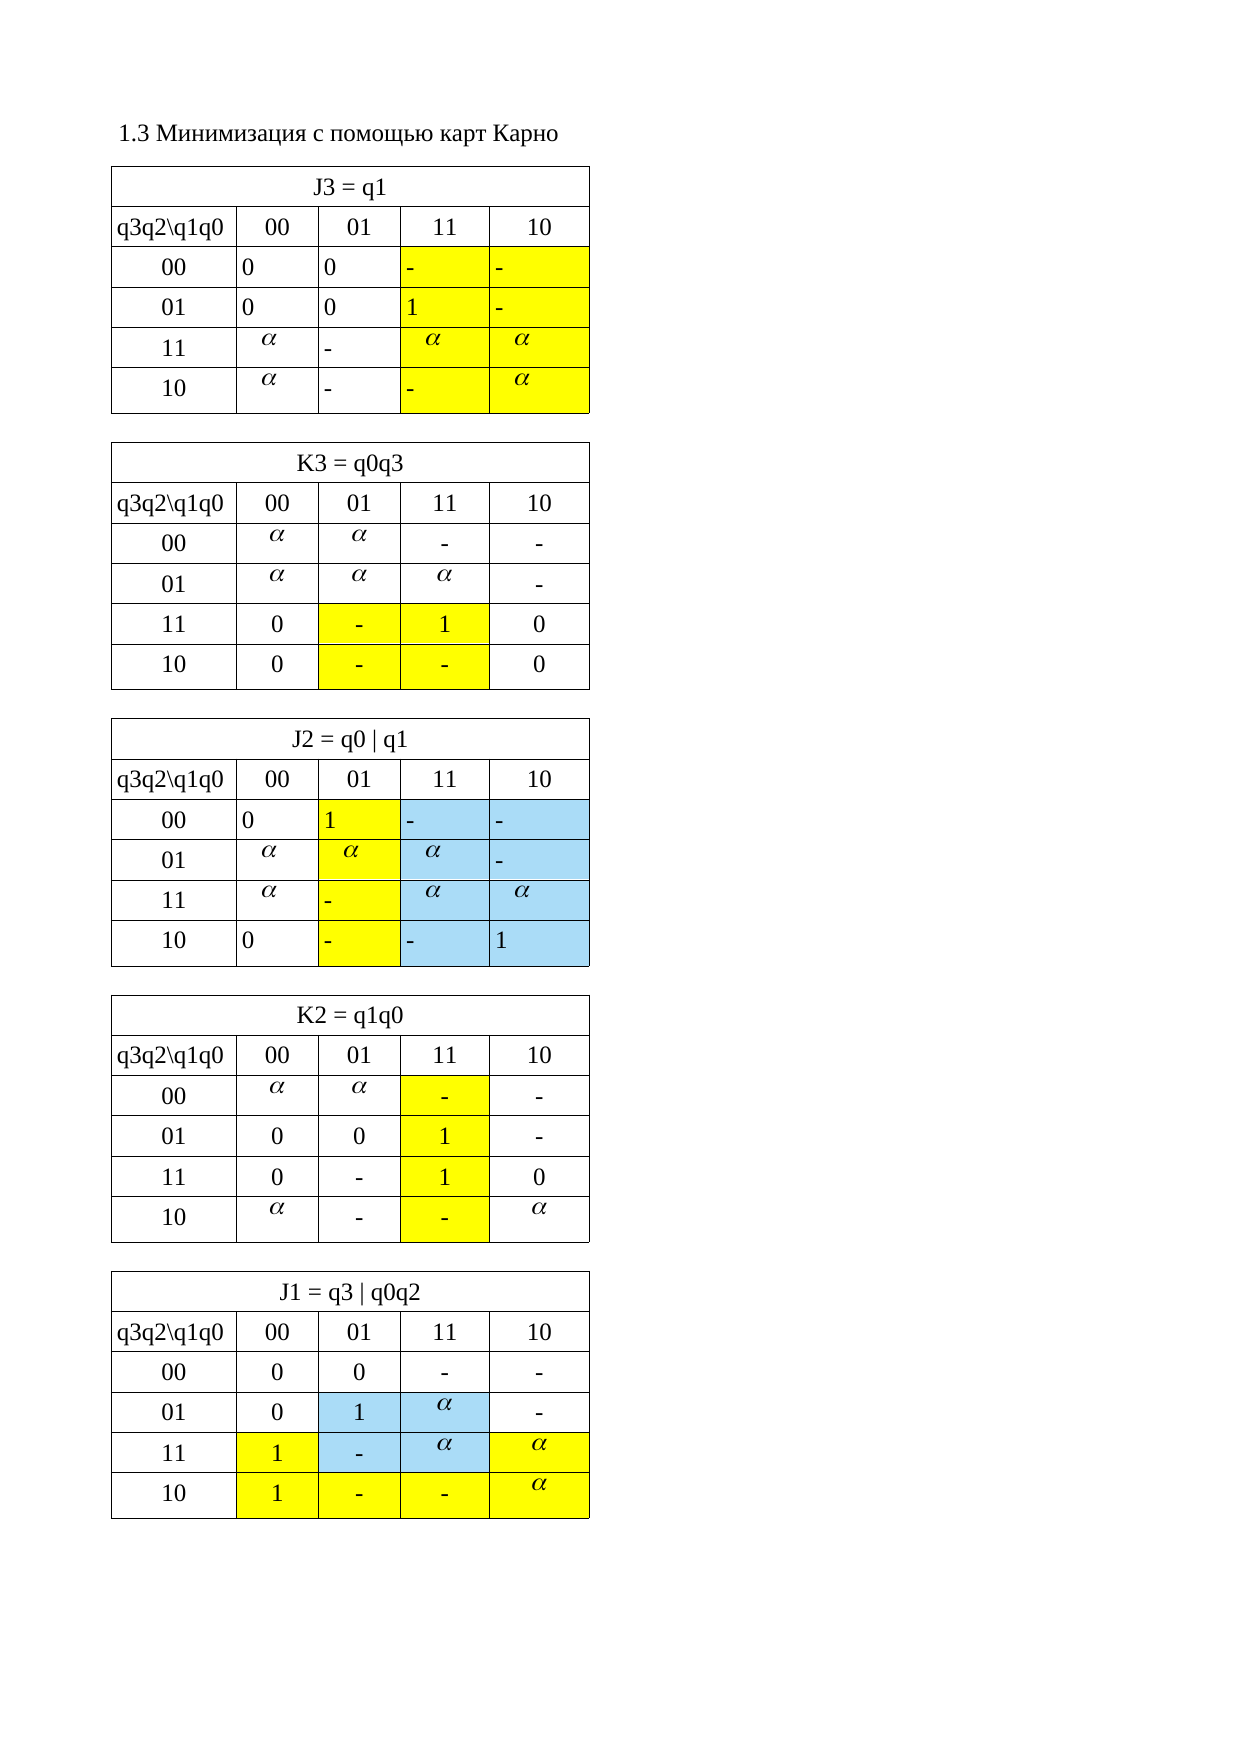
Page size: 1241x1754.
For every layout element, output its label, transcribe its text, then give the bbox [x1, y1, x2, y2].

table_cell 1 [401, 1157, 489, 1196]
table_cell [490, 1433, 589, 1472]
table_cell 11 [401, 1036, 489, 1075]
table_cell [401, 564, 489, 603]
table_cell - [319, 604, 400, 643]
table_cell q3q2\q1q0 [112, 1036, 236, 1075]
table_cell [237, 564, 318, 603]
table_cell 11 [112, 604, 236, 643]
table_cell - [490, 564, 589, 603]
table_header J1 = q3 | q0q2 [112, 1272, 589, 1311]
table_cell - [401, 368, 489, 413]
table_cell 00 [112, 1076, 236, 1115]
table_cell [237, 881, 318, 920]
table_cell [490, 1473, 589, 1518]
table_cell 0 [237, 604, 318, 643]
table_cell - [319, 368, 400, 413]
table_cell 01 [112, 1116, 236, 1156]
table_cell 1 [401, 1116, 489, 1156]
table_cell 10 [490, 1036, 589, 1075]
table_cell 01 [112, 288, 236, 327]
table_cell [237, 524, 318, 563]
table_cell - [319, 921, 400, 966]
table_cell q3q2\q1q0 [112, 1312, 236, 1351]
table_cell 11 [112, 1157, 236, 1196]
table_cell - [401, 921, 489, 966]
table_cell 0 [237, 800, 318, 839]
table_cell 0 [237, 645, 318, 689]
table_cell 1 [237, 1433, 318, 1472]
table_cell 10 [490, 483, 589, 523]
table_cell 10 [112, 1473, 236, 1518]
table_cell 00 [237, 207, 318, 246]
table_cell - [490, 524, 589, 563]
table_cell 00 [237, 1312, 318, 1351]
table_cell [237, 840, 318, 879]
table_cell 00 [112, 247, 236, 287]
table_cell - [490, 800, 589, 839]
table_cell 0 [237, 1157, 318, 1196]
table_cell 00 [112, 524, 236, 563]
table_cell - [490, 1116, 589, 1156]
table_cell 11 [401, 1312, 489, 1351]
table_cell - [401, 1197, 489, 1242]
table_cell 10 [490, 207, 589, 246]
table_cell [490, 368, 589, 413]
table_cell q3q2\q1q0 [112, 207, 236, 246]
table_cell 01 [112, 1393, 236, 1432]
table_cell 1 [490, 921, 589, 966]
table_cell 00 [237, 483, 318, 523]
table_cell - [319, 645, 400, 689]
table_cell 0 [237, 247, 318, 287]
table_cell 10 [112, 921, 236, 966]
table_cell - [490, 1393, 589, 1432]
table_cell [401, 881, 489, 920]
table_cell 01 [319, 1036, 400, 1075]
table_cell [401, 328, 489, 367]
table_cell 11 [401, 483, 489, 523]
table_cell 01 [112, 564, 236, 603]
table_cell [237, 328, 318, 367]
table_cell 0 [237, 1393, 318, 1432]
table_cell 11 [401, 207, 489, 246]
table_cell 1 [319, 1393, 400, 1432]
table_cell [237, 1076, 318, 1115]
table_cell - [319, 1473, 400, 1518]
table_cell q3q2\q1q0 [112, 483, 236, 523]
table_cell 0 [237, 921, 318, 966]
table_cell q3q2\q1q0 [112, 760, 236, 799]
table_cell 0 [319, 1352, 400, 1392]
table_cell 0 [237, 1116, 318, 1156]
table_cell - [401, 1473, 489, 1518]
table_cell 11 [112, 881, 236, 920]
table_cell 01 [319, 207, 400, 246]
table_cell 00 [112, 800, 236, 839]
table_cell - [401, 524, 489, 563]
table_cell [319, 564, 400, 603]
table_header K2 = q1q0 [112, 996, 589, 1035]
table_cell 10 [112, 368, 236, 413]
table_cell 1 [319, 800, 400, 839]
table_cell [490, 881, 589, 920]
table_cell 00 [237, 760, 318, 799]
table_cell - [401, 1076, 489, 1115]
table_header J2 = q0 | q1 [112, 719, 589, 758]
table_cell - [401, 800, 489, 839]
table_header K3 = q0q3 [112, 443, 589, 482]
table_cell 0 [490, 1157, 589, 1196]
table_header J3 = q1 [112, 167, 589, 206]
table_cell 11 [112, 328, 236, 367]
table_cell 01 [319, 1312, 400, 1351]
table_cell - [490, 247, 589, 287]
text 1.3 Минимизация с помощью карт Карно [118, 118, 1122, 147]
table_cell - [319, 1197, 400, 1242]
table_cell 00 [237, 1036, 318, 1075]
table_cell 0 [319, 1116, 400, 1156]
table_cell - [490, 1352, 589, 1392]
table_cell 10 [112, 645, 236, 689]
table_cell - [319, 1433, 400, 1472]
table_cell - [401, 645, 489, 689]
table_cell [319, 840, 400, 879]
table_cell 01 [319, 760, 400, 799]
table_cell - [401, 247, 489, 287]
table_cell [319, 1076, 400, 1115]
table_cell - [319, 881, 400, 920]
table_cell 0 [490, 604, 589, 643]
table_cell - [490, 1076, 589, 1115]
table_cell - [490, 840, 589, 879]
table_cell 1 [401, 604, 489, 643]
table_cell 1 [401, 288, 489, 327]
table_cell 0 [319, 247, 400, 287]
table_cell 10 [112, 1197, 236, 1242]
table_cell 00 [112, 1352, 236, 1392]
table_cell - [401, 1352, 489, 1392]
table_cell 10 [490, 1312, 589, 1351]
table_cell - [319, 328, 400, 367]
table_cell 0 [490, 645, 589, 689]
table_cell 0 [237, 288, 318, 327]
table_cell [401, 840, 489, 879]
table_cell [237, 368, 318, 413]
table_cell 1 [237, 1473, 318, 1518]
table_cell [490, 1197, 589, 1242]
table_cell - [319, 1157, 400, 1196]
table_cell 0 [237, 1352, 318, 1392]
table_cell 0 [319, 288, 400, 327]
table_cell [401, 1393, 489, 1432]
table_cell [490, 328, 589, 367]
table_cell [237, 1197, 318, 1242]
table_cell 01 [319, 483, 400, 523]
table_cell 10 [490, 760, 589, 799]
table_cell 11 [112, 1433, 236, 1472]
table_cell 11 [401, 760, 489, 799]
table_cell - [490, 288, 589, 327]
table_cell [401, 1433, 489, 1472]
table_cell 01 [112, 840, 236, 879]
table_cell [319, 524, 400, 563]
